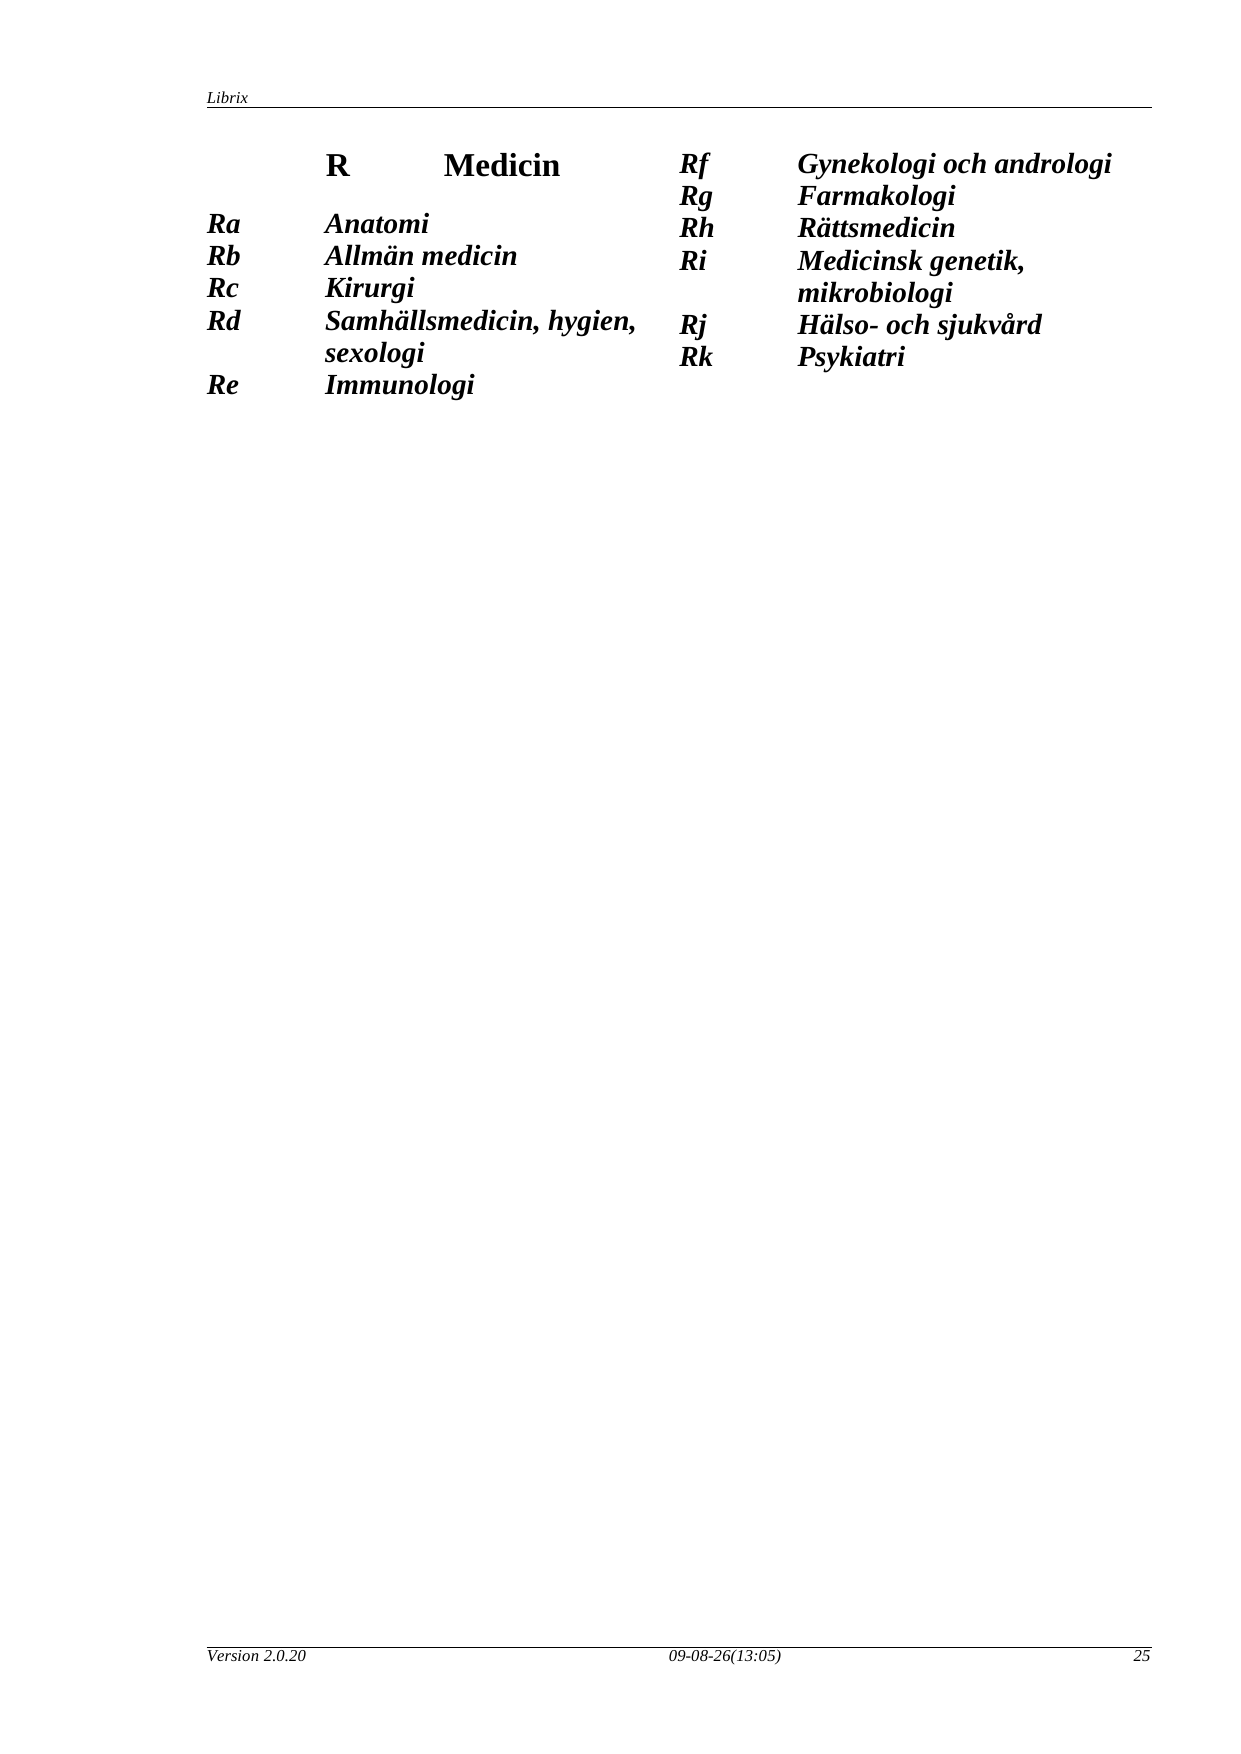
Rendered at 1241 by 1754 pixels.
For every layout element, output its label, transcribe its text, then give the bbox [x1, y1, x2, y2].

text Rb Allmän medicin [207, 239, 679, 272]
subtitle R Medicin [207, 147, 679, 184]
text Rf Gynekologi och andrologi [679, 147, 1152, 179]
text Rh Rättsmedicin [679, 212, 1152, 244]
text Re Immunologi [207, 368, 679, 401]
text Rc Kirurgi [207, 272, 679, 304]
text Ra Anatomi [207, 207, 679, 239]
text Rd Samhällsmedicin, hygien, sexologi [207, 304, 679, 368]
text Rg Farmakologi [679, 179, 1152, 212]
text Ri Medicinsk genetik, mikrobiologi [679, 244, 1152, 308]
text Rk Psykiatri [679, 341, 1152, 373]
text Rj Hälso- och sjukvård [679, 308, 1152, 341]
